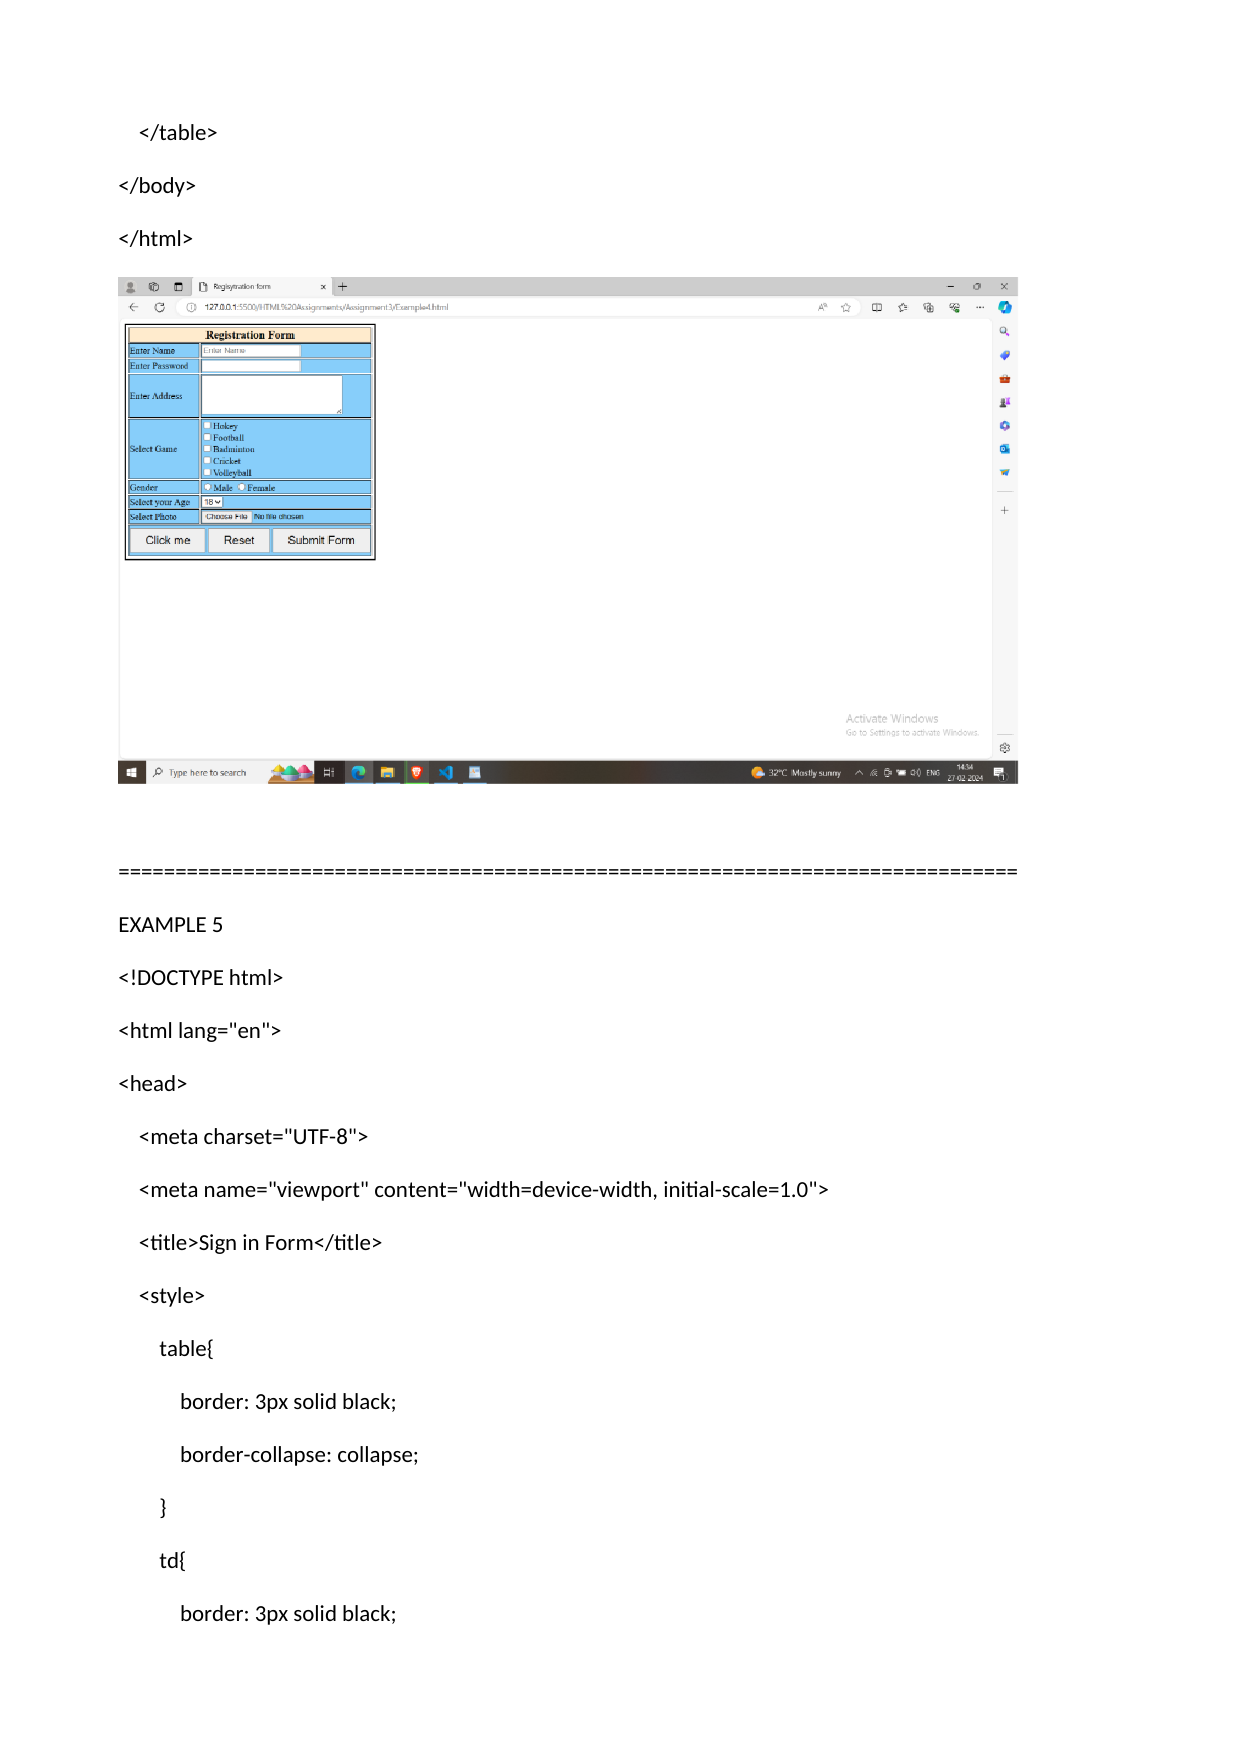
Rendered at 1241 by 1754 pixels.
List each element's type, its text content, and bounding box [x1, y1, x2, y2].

text td{ [118, 1547, 1122, 1574]
text border: 3px solid black; [118, 1599, 1122, 1628]
text } [118, 1493, 1122, 1522]
text <title>Sign in Form</title> [118, 1228, 1122, 1256]
text =============================================================================== [118, 857, 1122, 885]
text <head> [118, 1069, 1122, 1097]
text <style> [118, 1281, 1122, 1309]
text <html lang="en"> [118, 1016, 1122, 1044]
text <meta charset="UTF-8"> [118, 1122, 1122, 1150]
text <!DOCTYPE html> [118, 963, 1122, 991]
text table{ [118, 1334, 1122, 1362]
text <meta name="viewport" content="width=device-width, initial-scale=1.0"> [118, 1175, 1122, 1203]
text border: 3px solid black; [118, 1387, 1122, 1416]
text EXAMPLE 5 [118, 910, 1122, 938]
text </body> [118, 171, 1122, 199]
text </html> [118, 224, 1122, 252]
text </table> [118, 118, 1122, 146]
text border-collapse: collapse; [118, 1441, 1122, 1468]
